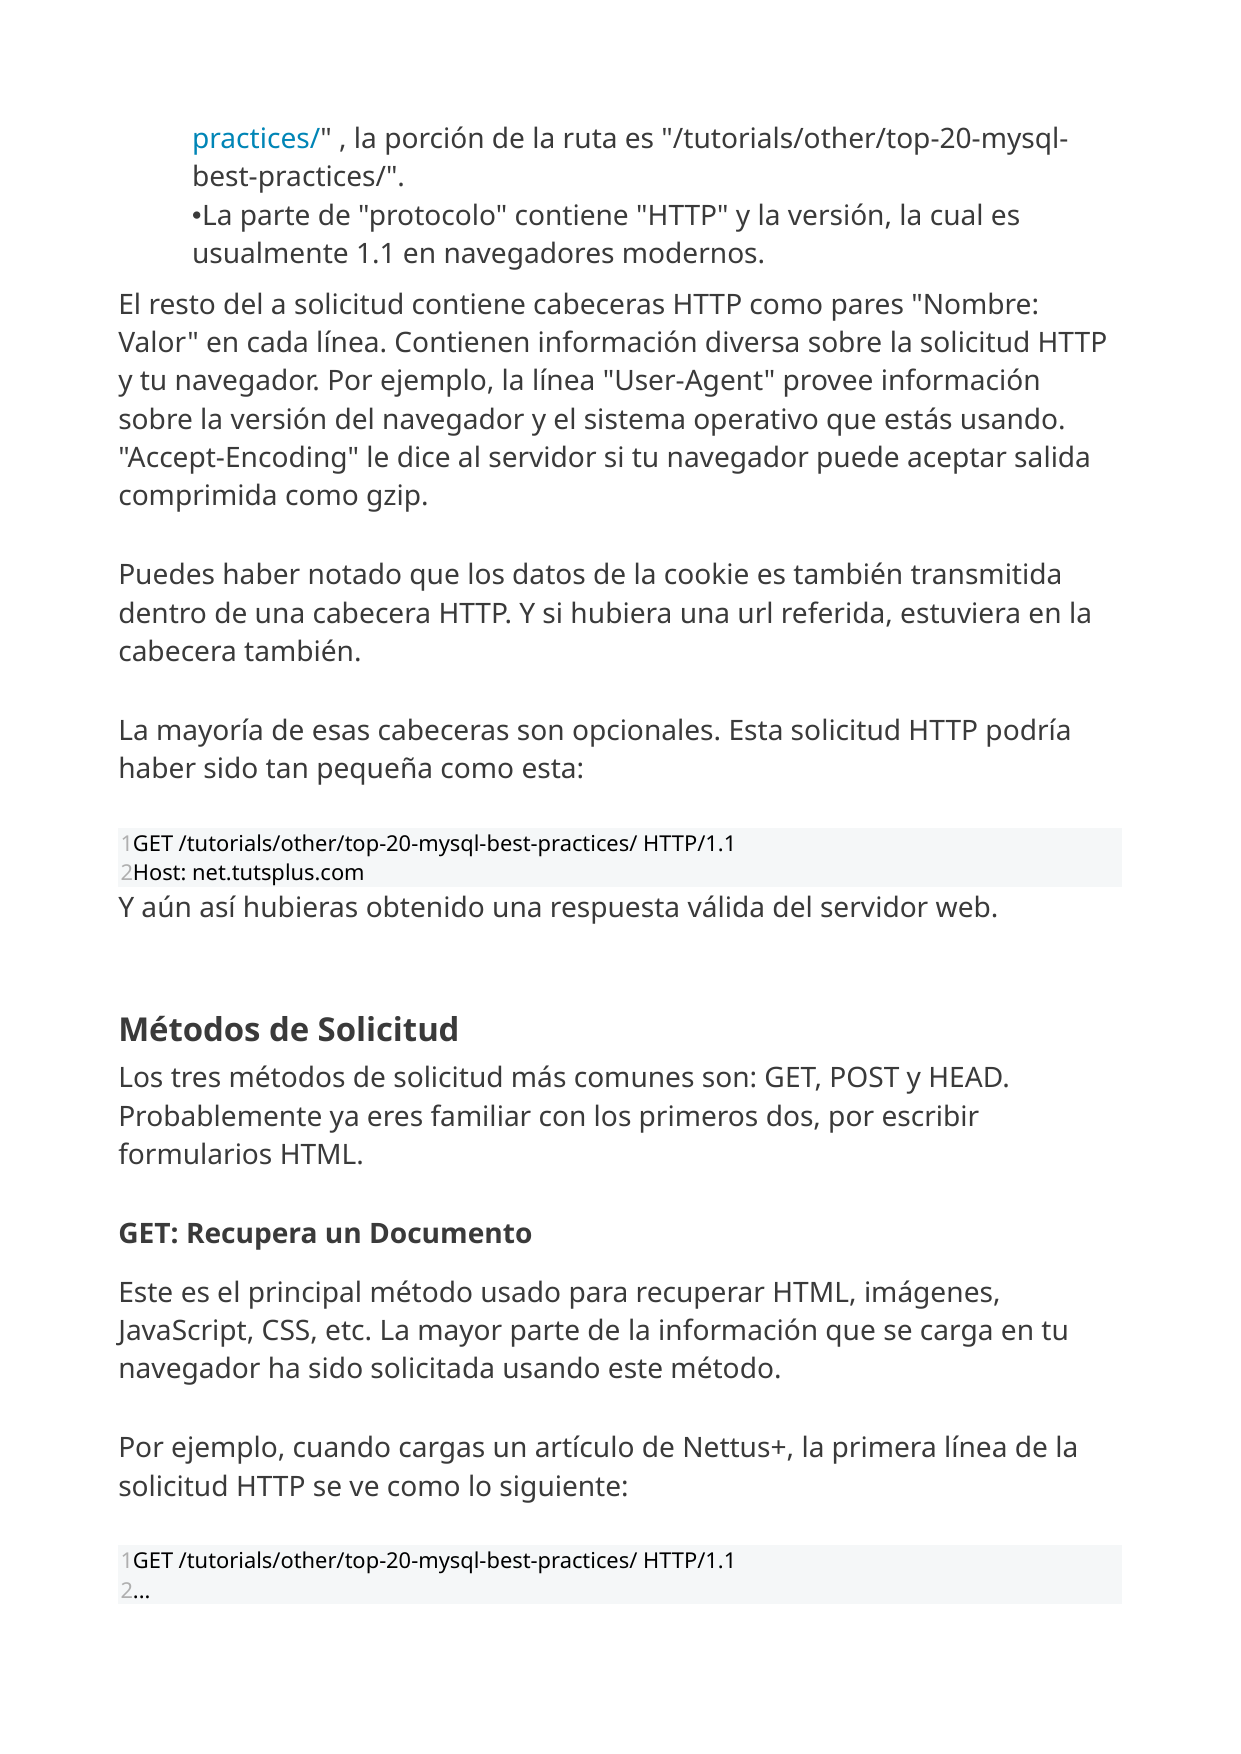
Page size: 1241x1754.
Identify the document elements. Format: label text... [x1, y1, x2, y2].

text La mayoría de esas cabeceras son opcionales. Esta solicitud HTTP podría haber sido tan pequeña como esta: [118, 710, 1122, 787]
table_header 1 2 [118, 828, 133, 887]
text Por ejemplo, cuando cargas un artículo de Nettus+, la primera línea de la solicitud HTTP se ve como lo siguiente: [118, 1427, 1122, 1504]
subtitle GET: Recupera un Documento [118, 1213, 1122, 1252]
list practices/" , la porción de la ruta es "/tutorials/other/top-20-mysql-best-practices/". [118, 118, 1122, 195]
subtitle Métodos de Solicitud [118, 1007, 1122, 1051]
text El resto del a solicitud contiene cabeceras HTTP como pares "Nombre: Valor" en cada línea. Contienen información diversa sobre la solicitud HTTP y tu navegador. Por ejemplo, la línea "User-Agent" provee información sobre la versión del navegador y el sistema operativo que estás usando. "Accept-Encoding" le dice al servidor si tu navegador puede aceptar salida comprimida como gzip. [118, 284, 1122, 514]
table_header 1 2 [118, 1545, 133, 1604]
list La parte de "protocolo" contiene "HTTP" y la versión, la cual es usualmente 1.1 en navegadores modernos. [118, 195, 1122, 271]
text Este es el principal método usado para recuperar HTML, imágenes, JavaScript, CSS, etc. La mayor parte de la información que se carga en tu navegador ha sido solicitada usando este método. [118, 1272, 1122, 1387]
table_header GET /tutorials/other/top-20-mysql-best-practices/ HTTP/1.1 ... [133, 1545, 887, 1604]
table_header GET /tutorials/other/top-20-mysql-best-practices/ HTTP/1.1 Host: net.tutsplus.com [133, 828, 887, 887]
text Y aún así hubieras obtenido una respuesta válida del servidor web. [118, 887, 1122, 925]
text Los tres métodos de solicitud más comunes son: GET, POST y HEAD. Probablemente ya eres familiar con los primeros dos, por escribir formularios HTML. [118, 1058, 1122, 1173]
text Puedes haber notado que los datos de la cookie es también transmitida dentro de una cabecera HTTP. Y si hubiera una url referida, estuviera en la cabecera también. [118, 554, 1122, 669]
